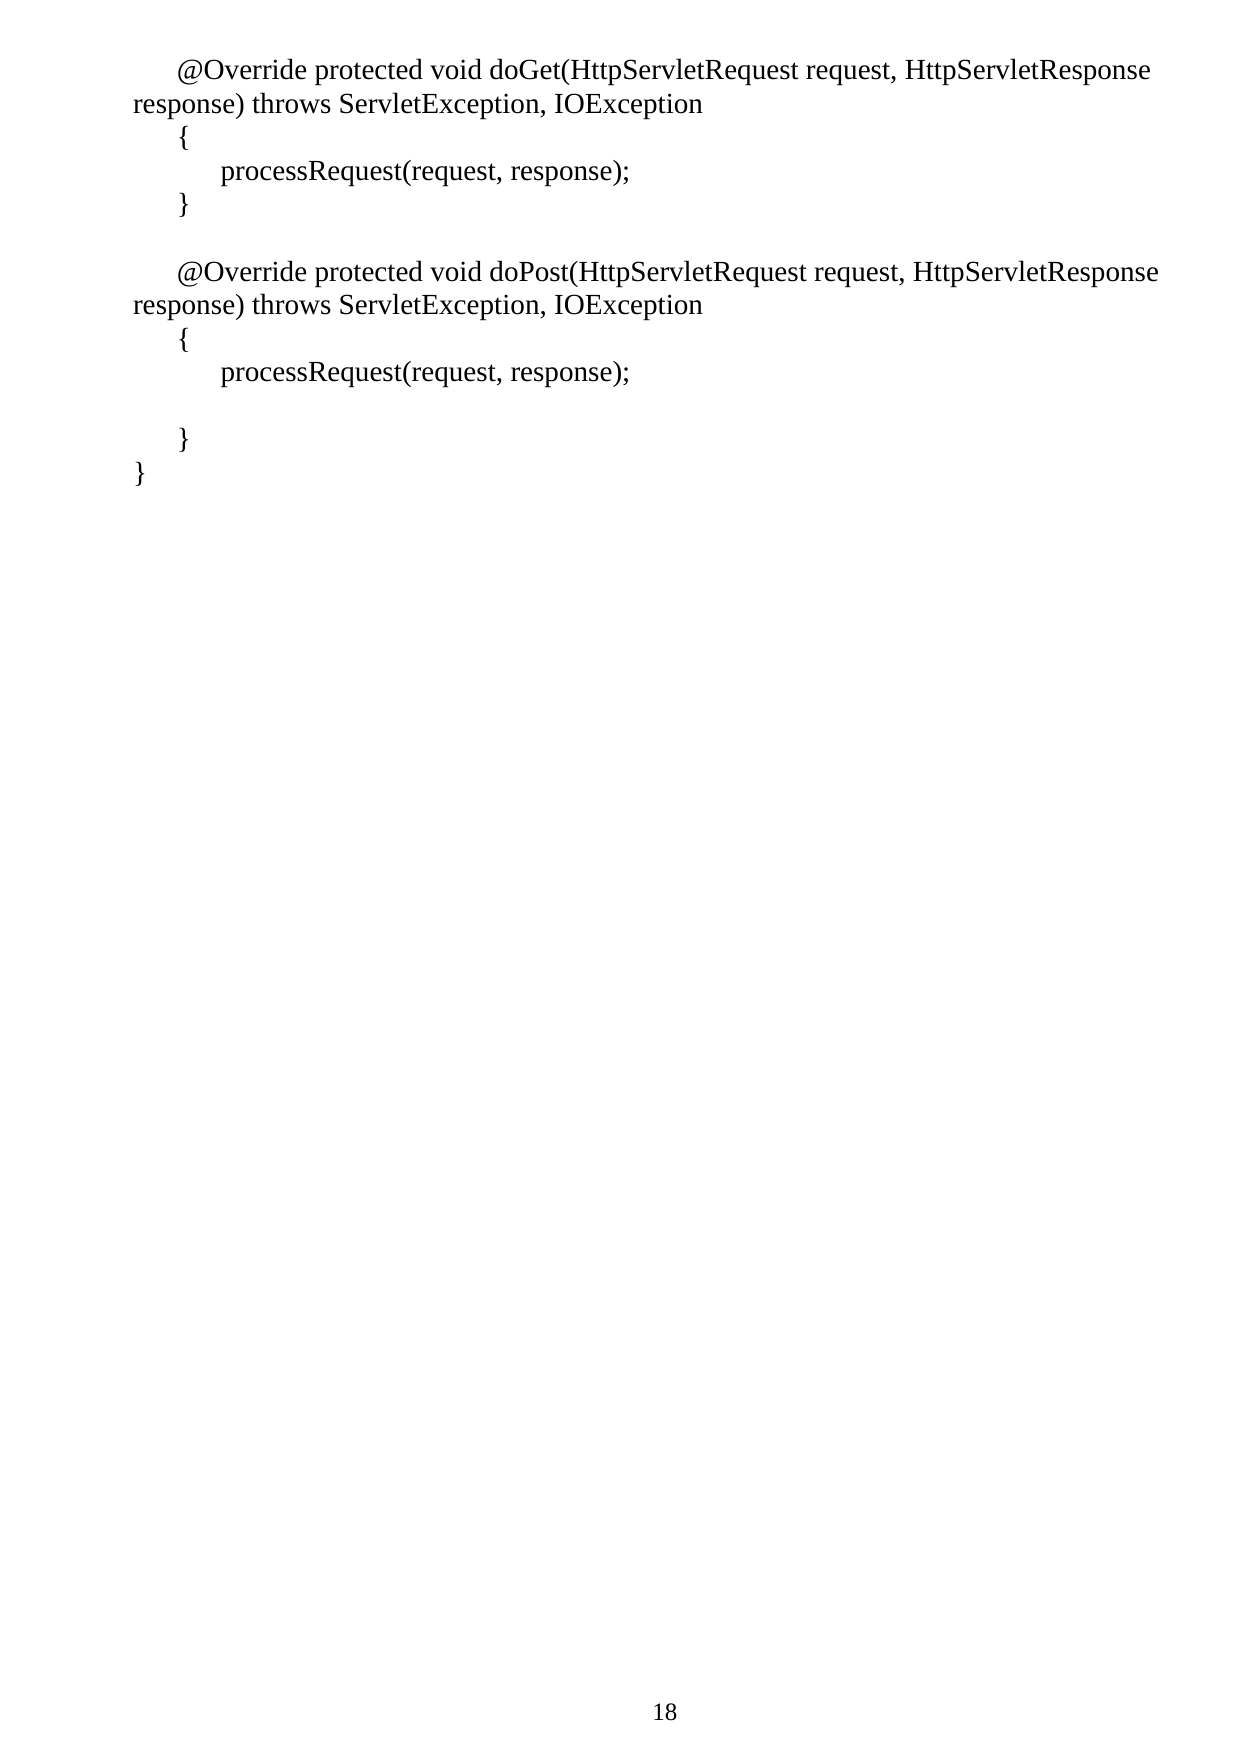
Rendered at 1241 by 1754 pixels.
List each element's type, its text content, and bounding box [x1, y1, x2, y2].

text @Override protected void doPost(HttpServletRequest request, HttpServletResponse response) throws ServletException, IOException [133, 254, 1196, 321]
text processRequest(request, response); [133, 354, 1196, 388]
text @Override protected void doGet(HttpServletRequest request, HttpServletResponse response) throws ServletException, IOException [133, 52, 1196, 119]
text } [133, 421, 1196, 455]
text } [133, 187, 1196, 220]
text } [133, 455, 1196, 488]
text { [133, 321, 1196, 354]
text { [133, 119, 1196, 153]
text processRequest(request, response); [133, 153, 1196, 187]
